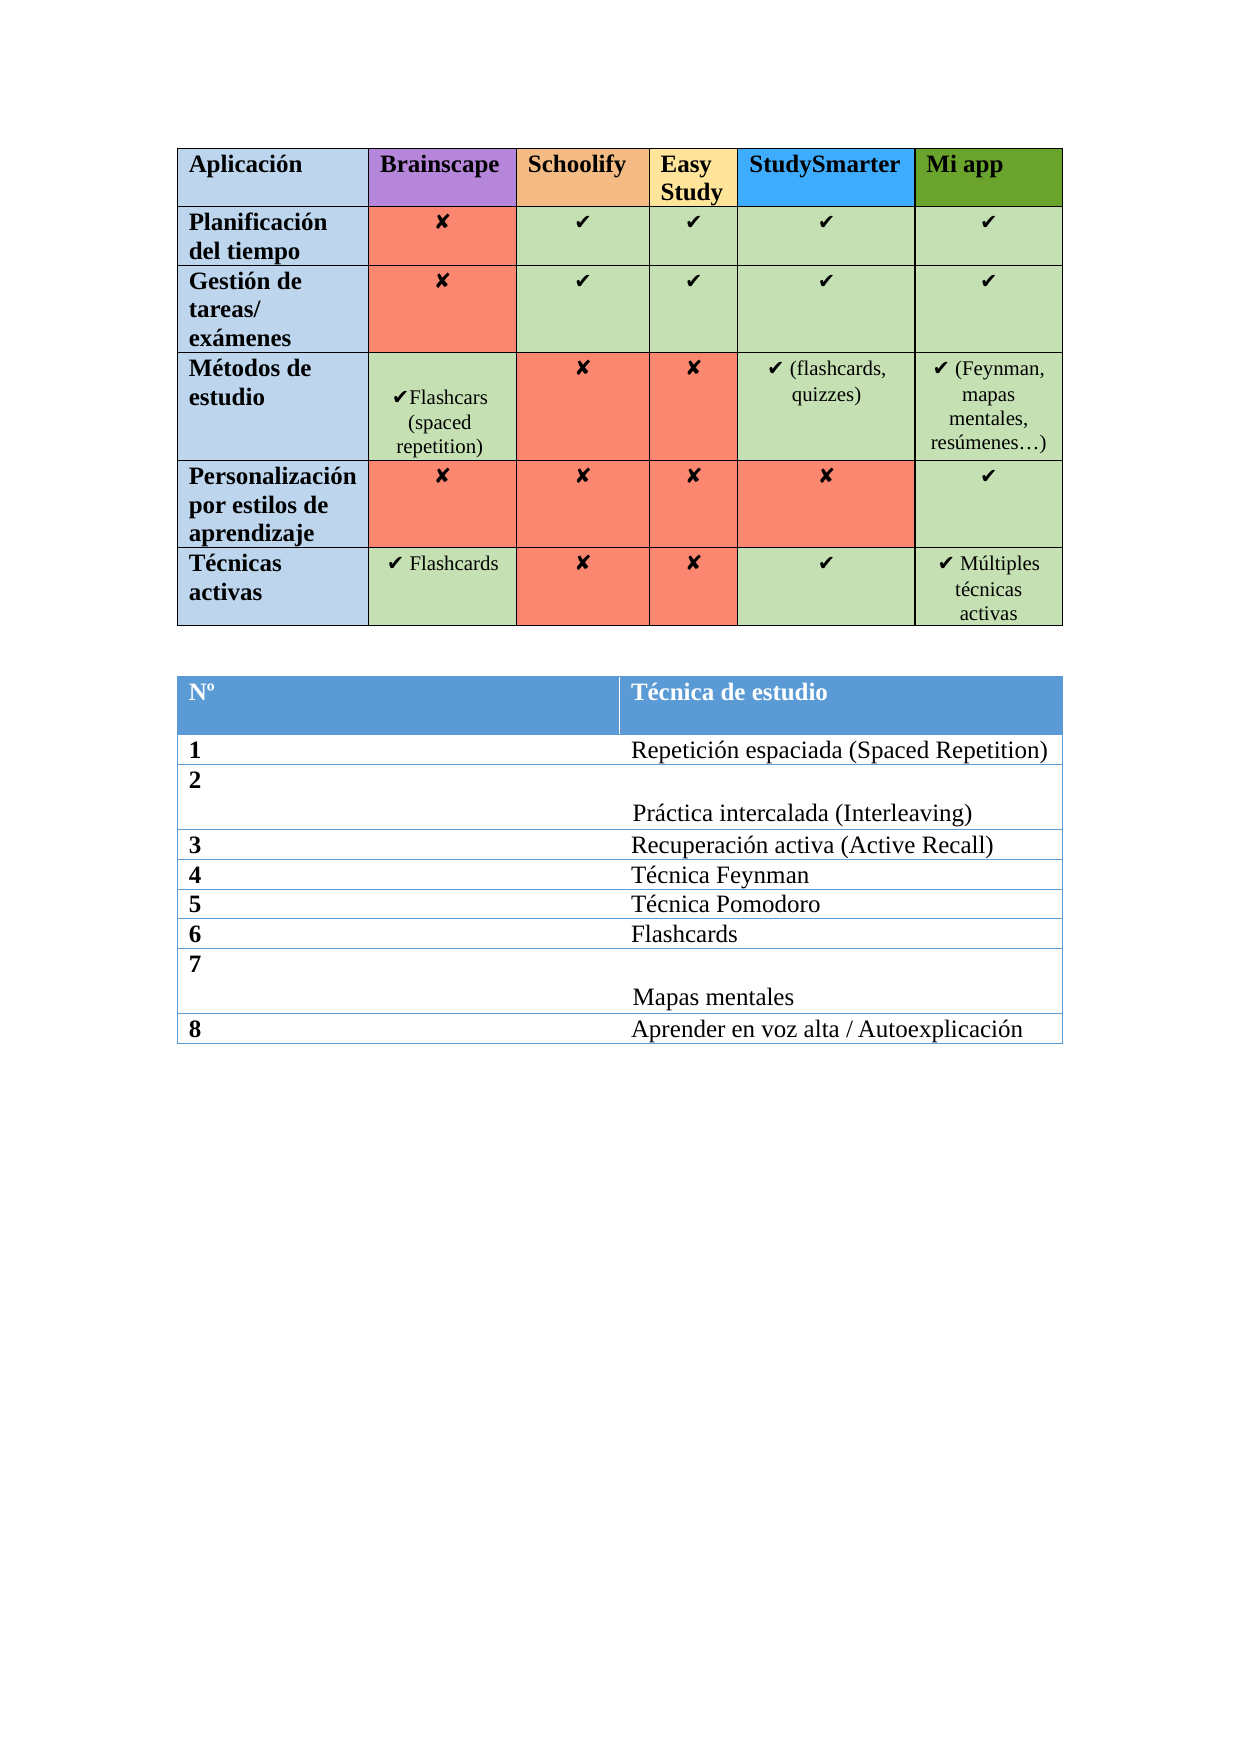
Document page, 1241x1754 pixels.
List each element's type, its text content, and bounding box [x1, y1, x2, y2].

table_cell 6 [178, 919, 619, 948]
table_cell ✘ [369, 207, 516, 265]
table_cell Recuperación activa (Active Recall) [620, 830, 1062, 859]
table_cell ✔ [916, 207, 1062, 265]
table_cell ✔ [738, 548, 914, 625]
table_cell [620, 765, 631, 829]
table_cell ✔ [916, 461, 1062, 547]
table_cell [641, 765, 1062, 829]
table_header [380, 353, 391, 380]
table_header [631, 765, 641, 797]
table_cell ✘ [369, 266, 516, 352]
table_header Schoolify [517, 149, 649, 206]
table_cell Flashcards [620, 919, 1062, 948]
table_header Nº [178, 677, 619, 734]
table_cell 8 [178, 1014, 619, 1043]
table_cell ✔ [738, 266, 914, 352]
table_cell ✔ [738, 207, 914, 265]
table_cell ✘ [369, 461, 516, 547]
table_cell ✔ Múltiples técnicas activas [916, 548, 1062, 625]
table_cell ✘ [517, 548, 649, 625]
table_cell Métodos de estudio [178, 353, 368, 460]
table_cell [620, 949, 631, 1013]
table_header Mi app [916, 149, 1062, 206]
table_cell Técnicas activas [178, 548, 368, 625]
table_cell ✘ [650, 353, 737, 460]
table_cell [369, 353, 380, 460]
table_header Mapas mentales [631, 981, 802, 1013]
table_cell Técnica Feynman [620, 860, 1062, 888]
table_cell ✔ [517, 266, 649, 352]
table_header StudySmarter [738, 149, 914, 206]
table_header ✔Flashcars (spaced repetition) [380, 380, 499, 460]
table_cell ✔ [916, 266, 1062, 352]
table_cell Personalización por estilos de aprendizaje [178, 461, 368, 547]
table_header Easy Study [650, 149, 737, 206]
table_cell Técnica Pomodoro [620, 890, 1062, 918]
table_header Brainscape [369, 149, 516, 206]
table_cell Planificación del tiempo [178, 207, 368, 265]
table_cell ✔ (flashcards, quizzes) [738, 353, 914, 460]
table_cell [641, 949, 1062, 1013]
table_cell ✘ [650, 548, 737, 625]
table_cell 1 [178, 735, 619, 764]
table_header Aplicación [178, 149, 368, 206]
table_cell ✔ Flashcards [369, 548, 516, 625]
table_cell ✔ [517, 207, 649, 265]
table_cell ✔ (Feynman, mapas mentales, resúmenes…) [916, 353, 1062, 460]
table_header [631, 949, 641, 981]
table_header Práctica intercalada (Interleaving) [631, 797, 980, 829]
table_cell ✘ [738, 461, 914, 547]
table_cell ✘ [650, 461, 737, 547]
table_cell 5 [178, 890, 619, 918]
table_cell 7 [178, 949, 619, 1013]
table_cell Aprender en voz alta / Autoexplicación [620, 1014, 1062, 1043]
table_header Técnica de estudio [620, 677, 1062, 734]
table_cell Gestión de tareas/ exámenes [178, 266, 368, 352]
table_cell ✘ [517, 353, 649, 460]
table_cell ✔ [650, 207, 737, 265]
table_cell 3 [178, 830, 619, 859]
table_cell 4 [178, 860, 619, 888]
table_cell ✔ [650, 266, 737, 352]
table_cell 2 [178, 765, 619, 829]
table_cell Repetición espaciada (Spaced Repetition) [620, 735, 1062, 764]
table_cell ✘ [517, 461, 649, 547]
table_cell [391, 353, 516, 460]
